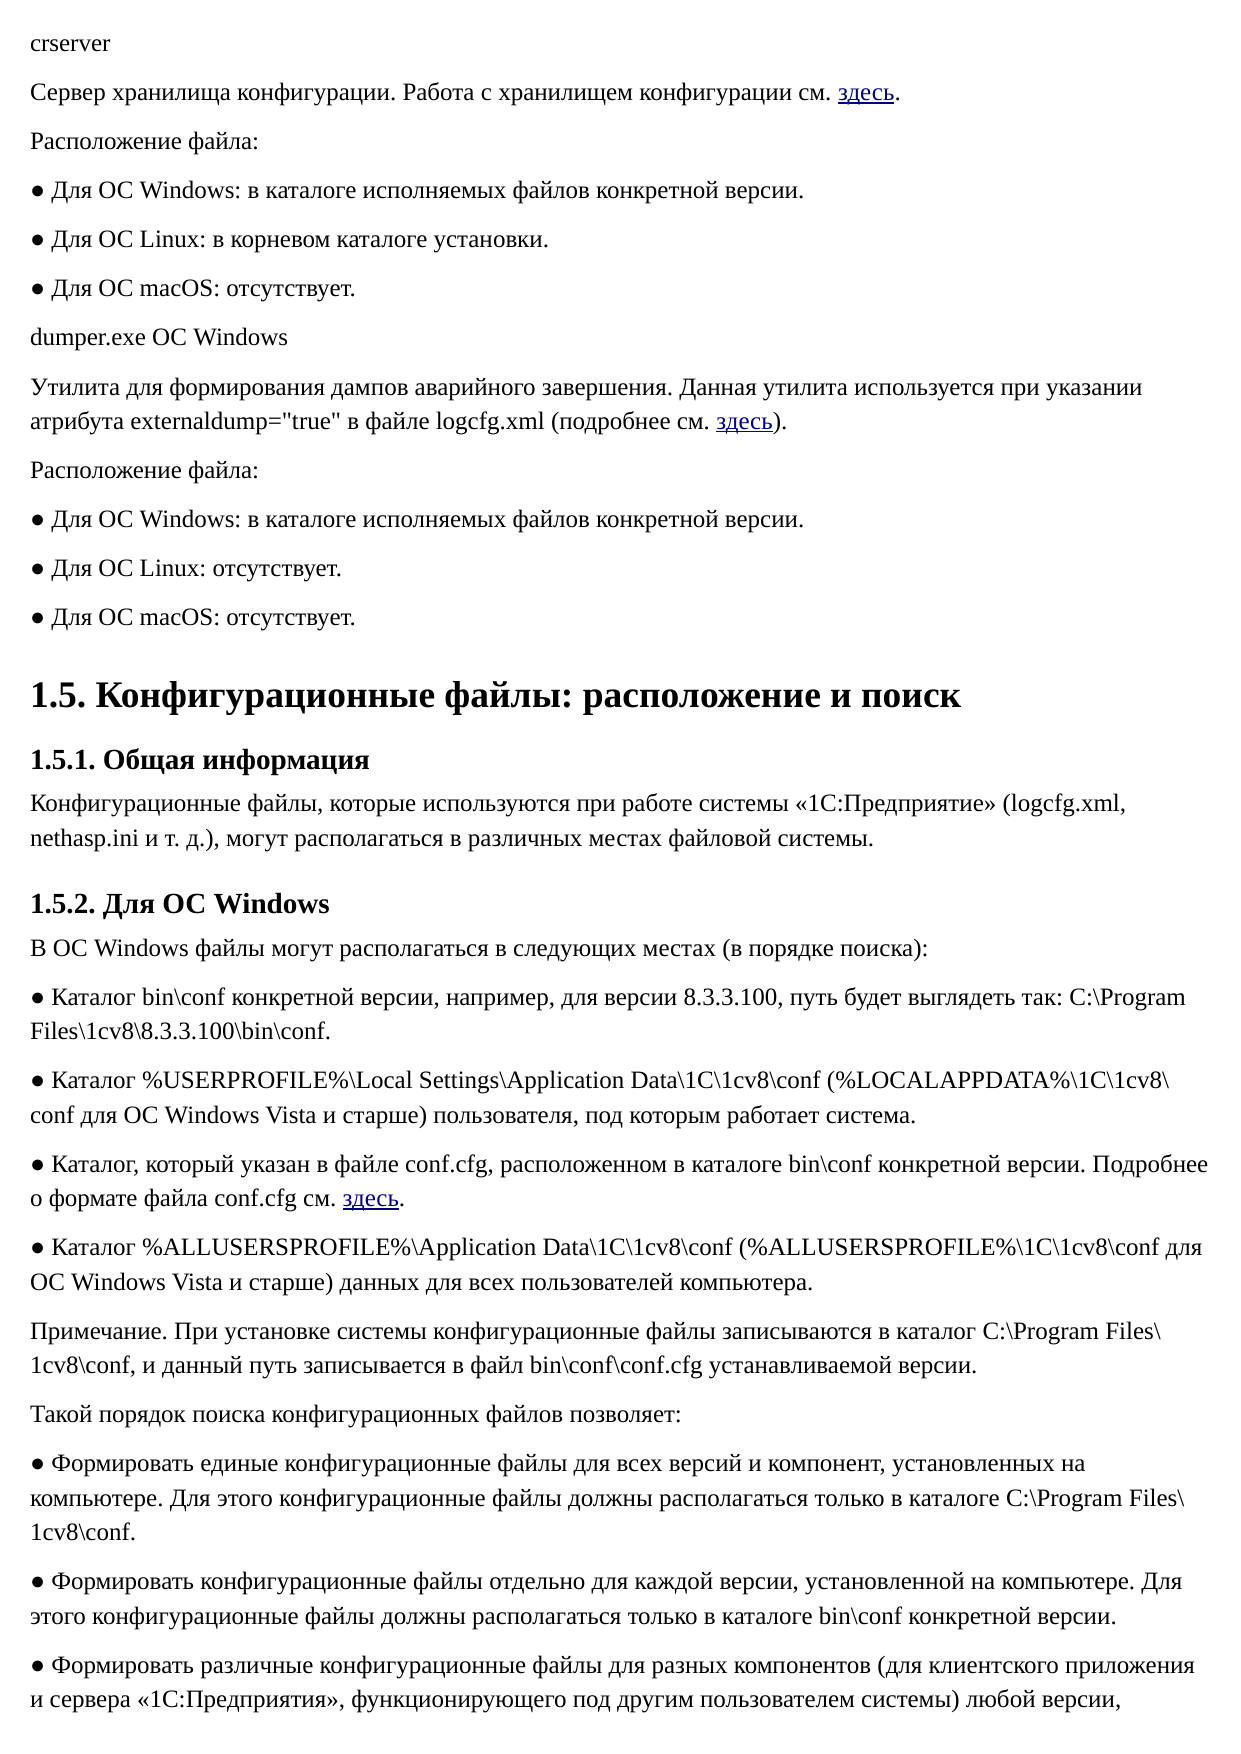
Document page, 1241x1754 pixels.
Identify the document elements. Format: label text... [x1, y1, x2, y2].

text ● Для ОС Windows: в каталоге исполняемых файлов конкретной версии. [30, 175, 1211, 204]
subtitle 1.5.2. Для ОС Windows [30, 887, 1211, 920]
text crserver [30, 28, 1211, 57]
subtitle 1.5. Конфигурационные файлы: расположение и поиск [30, 672, 1211, 715]
text ● Формировать единые конфигурационные файлы для всех версий и компонент, установленных на компьютере. Для этого конфигурационные файлы должны располагаться только в каталоге C:\Program Files\1cv8\conf. [30, 1448, 1211, 1546]
text ● Для ОС Linux: отсутствует. [30, 553, 1211, 582]
text ● Каталог bin\conf конкретной версии, например, для версии 8.3.3.100, путь будет выглядеть так: C:\Program Files\1cv8\8.3.3.100\bin\conf. [30, 982, 1211, 1045]
text dumper.exe ОС Windows [30, 322, 1211, 351]
text ● Каталог, который указан в файле conf.cfg, расположенном в каталоге bin\conf конкретной версии. Подробнее о формате файла conf.cfg см. здесь. [30, 1149, 1211, 1212]
text ● Формировать различные конфигурационные файлы для разных компонентов (для клиентского приложения и сервера «1С:Предприятия», функционирующего под другим пользователем системы) любой версии, [30, 1650, 1211, 1713]
text ● Каталог %USERPROFILE%\Local Settings\Application Data\1C\1cv8\conf (%LOCALAPPDATA%\1C\1cv8\conf для ОС Windows Vista и старше) пользователя, под которым работает система. [30, 1065, 1211, 1128]
text ● Для ОС Windows: в каталоге исполняемых файлов конкретной версии. [30, 504, 1211, 533]
text В ОС Windows файлы могут располагаться в следующих местах (в порядке поиска): [30, 933, 1211, 961]
text Расположение файла: [30, 455, 1211, 484]
text ● Для ОС macOS: отсутствует. [30, 273, 1211, 302]
text ● Формировать конфигурационные файлы отдельно для каждой версии, установленной на компьютере. Для этого конфигурационные файлы должны располагаться только в каталоге bin\conf конкретной версии. [30, 1566, 1211, 1630]
text Конфигурационные файлы, которые используются при работе системы «1С:Предприятие» (logcfg.xml, nethasp.ini и т. д.), могут располагаться в различных местах файловой системы. [30, 788, 1211, 852]
subtitle 1.5.1. Общая информация [30, 742, 1211, 776]
text ● Каталог %ALLUSERSPROFILE%\Application Data\1C\1cv8\conf (%ALLUSERSPROFILE%\1C\1cv8\conf для ОС Windows Vista и старше) данных для всех пользователей компьютера. [30, 1232, 1211, 1296]
text ● Для ОС macOS: отсутствует. [30, 602, 1211, 631]
text ● Для ОС Linux: в корневом каталоге установки. [30, 224, 1211, 253]
text Сервер хранилища конфигурации. Работа с хранилищем конфигурации см. здесь. [30, 77, 1211, 106]
text Примечание. При установке системы конфигурационные файлы записываются в каталог C:\Program Files\1cv8\conf, и данный путь записывается в файл bin\conf\conf.cfg устанавливаемой версии. [30, 1316, 1211, 1379]
text Такой порядок поиска конфигурационных файлов позволяет: [30, 1399, 1211, 1428]
text Утилита для формирования дампов аварийного завершения. Данная утилита используется при указании атрибута externaldump="true" в файле logcfg.xml (подробнее см. здесь). [30, 372, 1211, 435]
text Расположение файла: [30, 126, 1211, 155]
